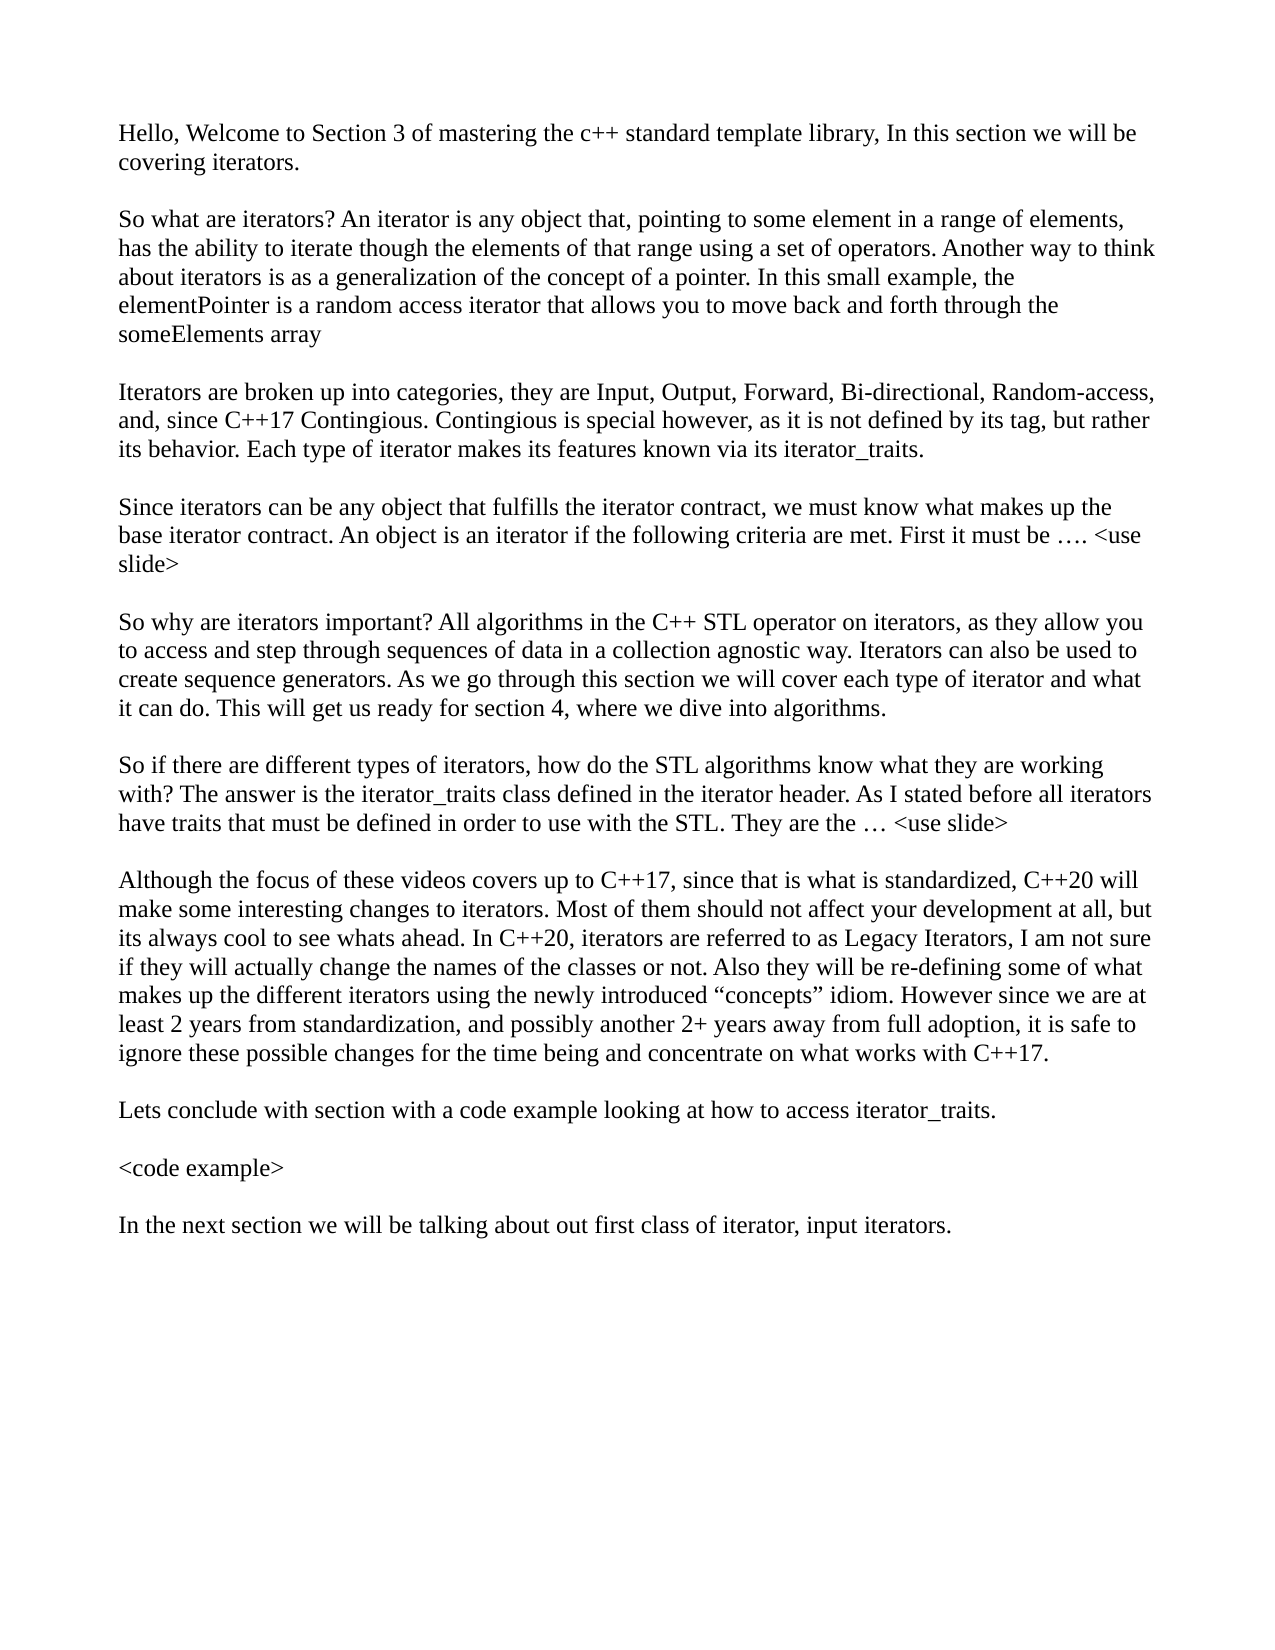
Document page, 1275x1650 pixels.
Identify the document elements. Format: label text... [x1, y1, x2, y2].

text In the next section we will be talking about out first class of iterator, input iterators. [118, 1211, 1157, 1239]
text Hello, Welcome to Section 3 of mastering the c++ standard template library, In this section we will be covering iterators. [118, 118, 1157, 176]
text Iterators are broken up into categories, they are Input, Output, Forward, Bi-directional, Random-access, and, since C++17 Contingious. Contingious is special however, as it is not defined by its tag, but rather its behavior. Each type of iterator makes its features known via its iterator_traits. [118, 377, 1157, 463]
text So what are iterators? An iterator is any object that, pointing to some element in a range of elements, has the ability to iterate though the elements of that range using a set of operators. Another way to think about iterators is as a generalization of the concept of a pointer. In this small example, the elementPointer is a random access iterator that allows you to move back and forth through the someElements array [118, 204, 1157, 348]
text Since iterators can be any object that fulfills the iterator contract, we must know what makes up the base iterator contract. An object is an iterator if the following criteria are met. First it must be …. <use slide> [118, 492, 1157, 578]
text So if there are different types of iterators, how do the STL algorithms know what they are working with? The answer is the iterator_traits class defined in the iterator header. As I stated before all iterators have traits that must be defined in order to use with the STL. They are the … <use slide> [118, 751, 1157, 837]
text <code example> [118, 1153, 1157, 1182]
text Lets conclude with section with a code example looking at how to access iterator_traits. [118, 1096, 1157, 1124]
text Although the focus of these videos covers up to C++17, since that is what is standardized, C++20 will make some interesting changes to iterators. Most of them should not affect your development at all, but its always cool to see whats ahead. In C++20, iterators are referred to as Legacy Iterators, I am not sure if they will actually change the names of the classes or not. Also they will be re-defining some of what makes up the different iterators using the newly introduced “concepts” idiom. However since we are at least 2 years from standardization, and possibly another 2+ years away from full adoption, it is safe to ignore these possible changes for the time being and concentrate on what works with C++17. [118, 866, 1157, 1067]
text So why are iterators important? All algorithms in the C++ STL operator on iterators, as they allow you to access and step through sequences of data in a collection agnostic way. Iterators can also be used to create sequence generators. As we go through this section we will cover each type of iterator and what it can do. This will get us ready for section 4, where we dive into algorithms. [118, 607, 1157, 722]
